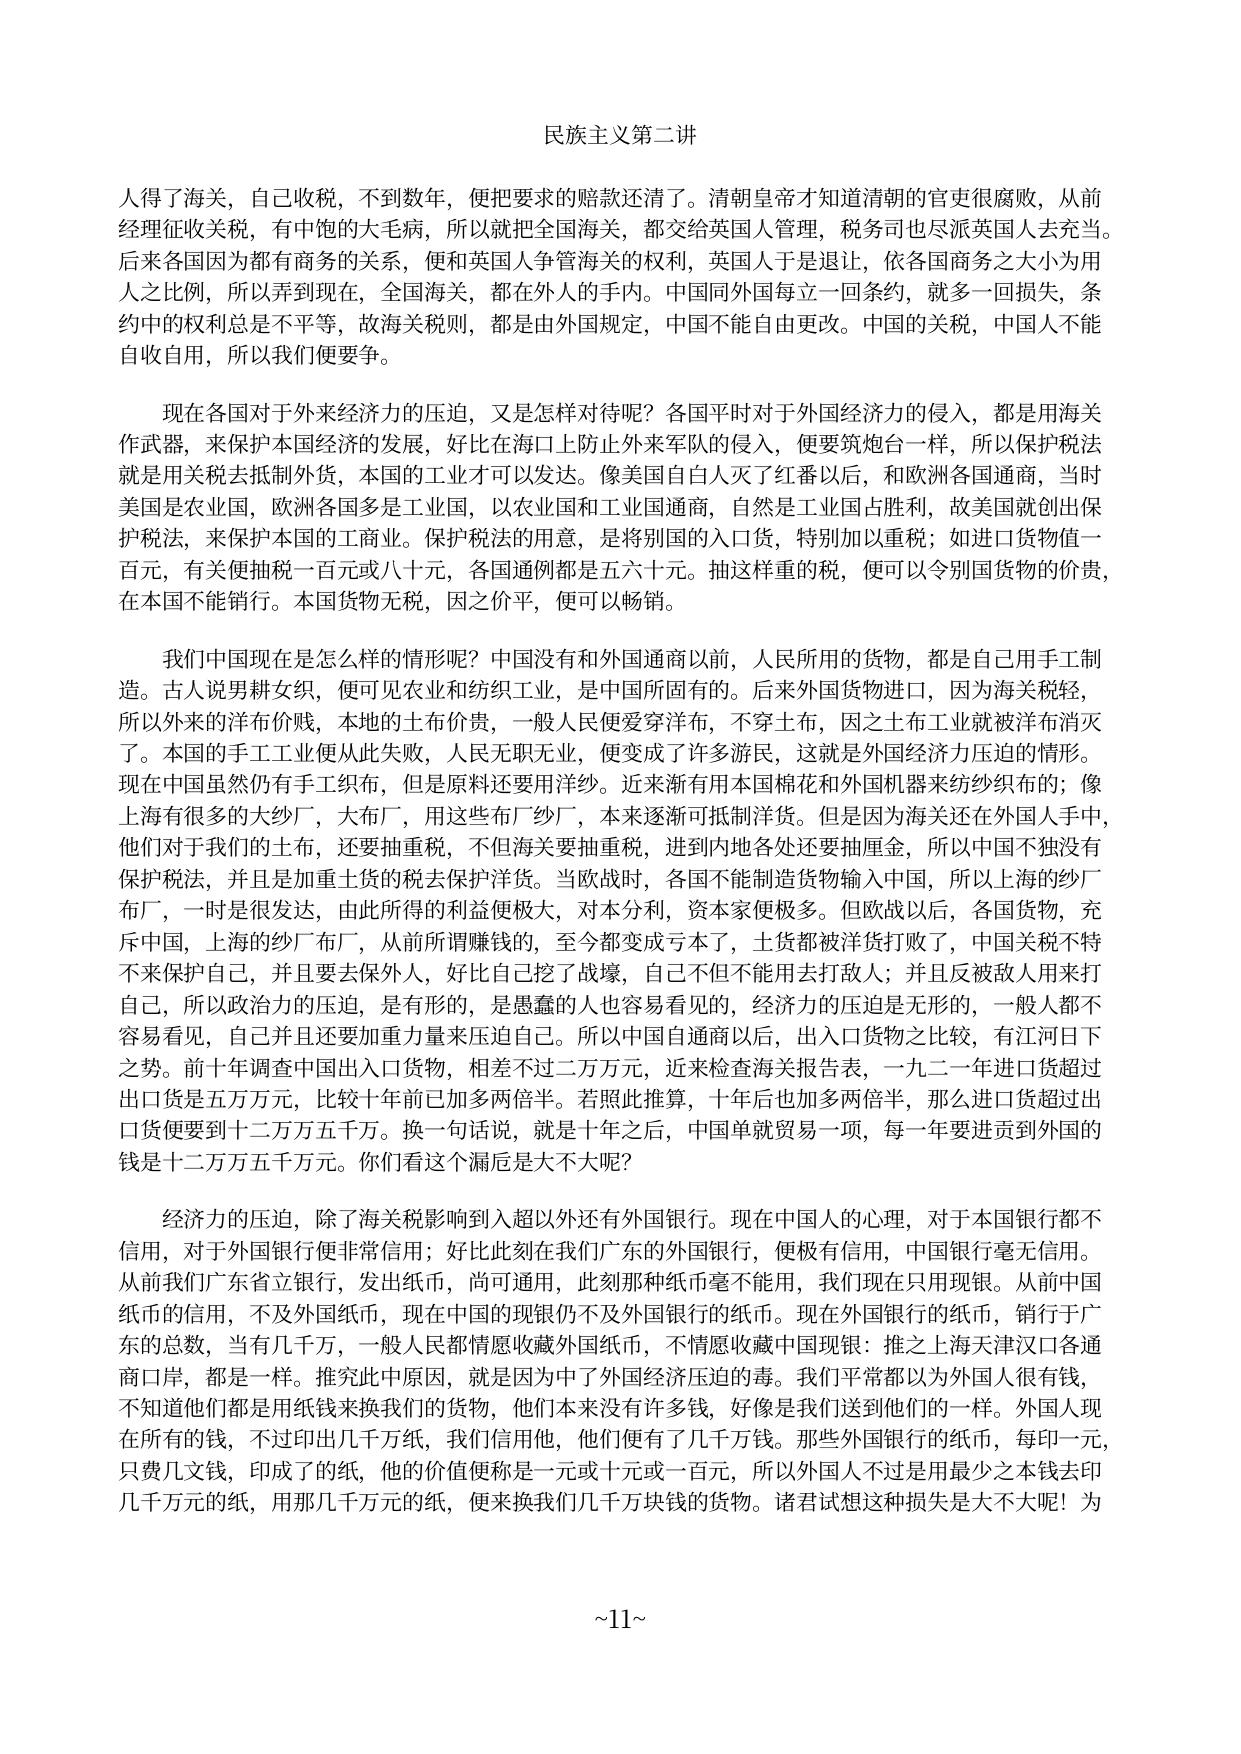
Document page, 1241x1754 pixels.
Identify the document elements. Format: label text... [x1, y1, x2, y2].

text 我们中国现在是怎么样的情形呢？中国没有和外国通商以前，人民所用的货物，都是自己用手工制造。古人说男耕女织，便可见农业和纺织工业，是中国所固有的。后来外国货物进口，因为海关税轻，所以外来的洋布价贱，本地的土布价贵，一般人民便爱穿洋布，不穿土布，因之土布工业就被洋布消灭了。本国的手工工业便从此失败，人民无职无业，便变成了许多游民，这就是外国经济力压迫的情形。现在中国虽然仍有手工织布，但是原料还要用洋纱。近来渐有用本国棉花和外国机器来纺纱织布的；像上海有很多的大纱厂，大布厂，用这些布厂纱厂，本来逐渐可抵制洋货。但是因为海关还在外国人手中，他们对于我们的土布，还要抽重税，不但海关要抽重税，进到内地各处还要抽厘金，所以中国不独没有保护税法，并且是加重土货的税去保护洋货。当欧战时，各国不能制造货物输入中国，所以上海的纱厂布厂，一时是很发达，由此所得的利益便极大，对本分利，资本家便极多。但欧战以后，各国货物，充斥中国，上海的纱厂布厂，从前所谓赚钱的，至今都变成亏本了，土货都被洋货打败了，中国关税不特不来保护自己，并且要去保外人，好比自己挖了战壕，自己不但不能用去打敌人；并且反被敌人用来打自己，所以政治力的压迫，是有形的，是愚蠢的人也容易看见的，经济力的压迫是无形的，一般人都不容易看见，自己并且还要加重力量来压迫自己。所以中国自通商以后，出入口货物之比较，有江河日下之势。前十年调查中国出入口货物，相差不过二万万元，近来检查海关报告表，一九二一年进口货超过出口货是五万万元，比较十年前已加多两倍半。若照此推算，十年后也加多两倍半，那么进口货超过出口货便要到十二万万五千万。换一句话说，就是十年之后，中国单就贸易一项，每一年要进贡到外国的钱是十二万万五千万元。你们看这个漏卮是大不大呢？ [118, 642, 1122, 1177]
text 经济力的压迫，除了海关税影响到入超以外还有外国银行。现在中国人的心理，对于本国银行都不信用，对于外国银行便非常信用；好比此刻在我们广东的外国银行，便极有信用，中国银行毫无信用。从前我们广东省立银行，发出纸币，尚可通用，此刻那种纸币毫不能用，我们现在只用现银。从前中国纸币的信用，不及外国纸币，现在中国的现银仍不及外国银行的纸币。现在外国银行的纸币，销行于广东的总数，当有几千万，一般人民都情愿收藏外国纸币，不情愿收藏中国现银：推之上海天津汉口各通商口岸，都是一样。推究此中原因，就是因为中了外国经济压迫的毒。我们平常都以为外国人很有钱，不知道他们都是用纸钱来换我们的货物，他们本来没有许多钱，好像是我们送到他们的一样。外国人现在所有的钱，不过印出几千万纸，我们信用他，他们便有了几千万钱。那些外国银行的纸币，每印一元，只费几文钱，印成了的纸，他的价值便称是一元或十元或一百元，所以外国人不过是用最少之本钱去印几千万元的纸，用那几千万元的纸，便来换我们几千万块钱的货物。诸君试想这种损失是大不大呢！为 [118, 1202, 1122, 1517]
text 现在各国对于外来经济力的压迫，又是怎样对待呢？各国平时对于外国经济力的侵入，都是用海关作武器，来保护本国经济的发展，好比在海口上防止外来军队的侵入，便要筑炮台一样，所以保护税法就是用关税去抵制外货，本国的工业才可以发达。像美国自白人灭了红番以后，和欧洲各国通商，当时美国是农业国，欧洲各国多是工业国，以农业国和工业国通商，自然是工业国占胜利，故美国就创出保护税法，来保护本国的工商业。保护税法的用意，是将别国的入口货，特别加以重税；如进口货物值一百元，有关便抽税一百元或八十元，各国通例都是五六十元。抽这样重的税，便可以令别国货物的价贵，在本国不能销行。本国货物无税，因之价平，便可以畅销。 [118, 396, 1122, 616]
text 人得了海关，自己收税，不到数年，便把要求的赔款还清了。清朝皇帝才知道清朝的官吏很腐败，从前经理征收关税，有中饱的大毛病，所以就把全国海关，都交给英国人管理，税务司也尽派英国人去充当。后来各国因为都有商务的关系，便和英国人争管海关的权利，英国人于是退让，依各国商务之大小为用人之比例，所以弄到现在，全国海关，都在外人的手内。中国同外国每立一回条约，就多一回损失，条约中的权利总是不平等，故海关税则，都是由外国规定，中国不能自由更改。中国的关税，中国人不能自收自用，所以我们便要争。 [118, 181, 1122, 370]
